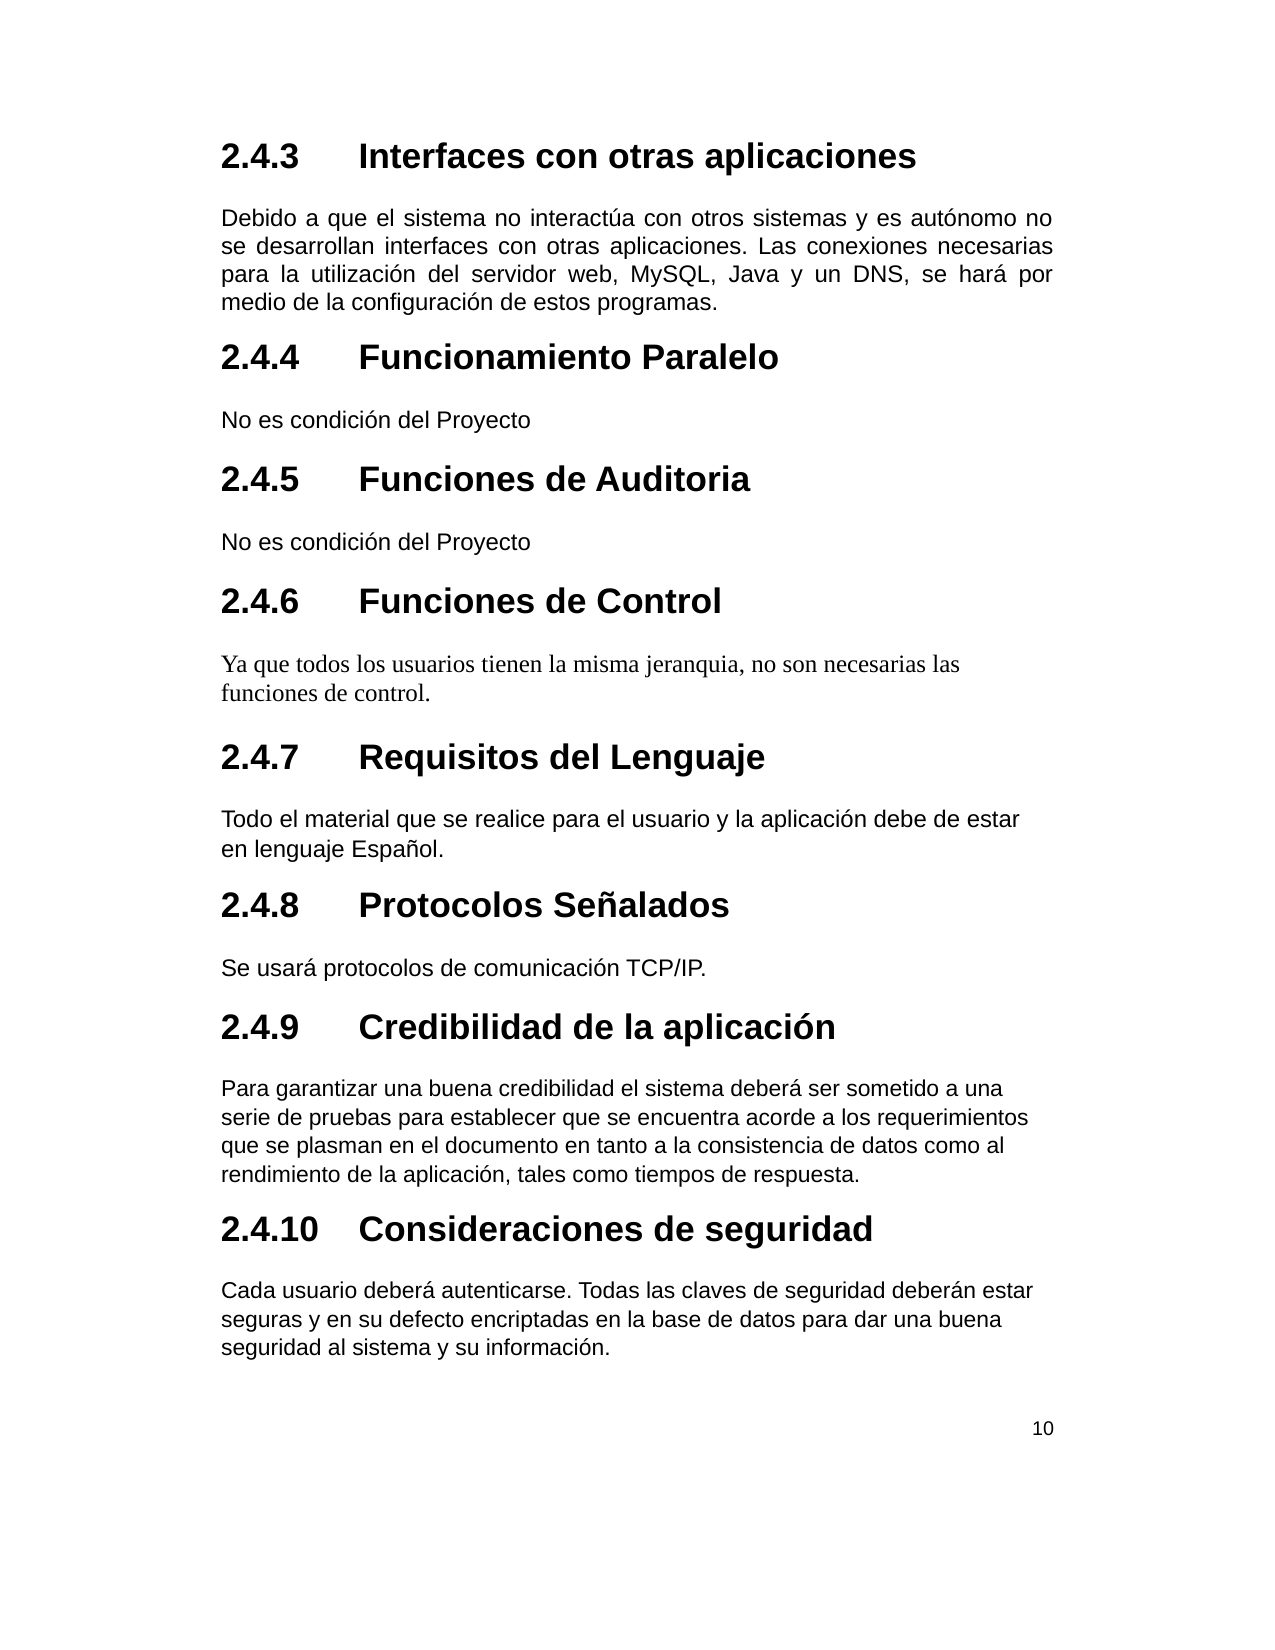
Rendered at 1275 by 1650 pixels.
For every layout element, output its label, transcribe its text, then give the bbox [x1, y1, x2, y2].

text Cada usuario deberá autenticarse. Todas las claves de seguridad deberán estar seguras y en su defecto encriptadas en la base de datos para dar una buena seguridad al sistema y su información. [221, 1277, 1048, 1361]
list Funciones de Control [221, 580, 1054, 621]
list Protocolos Señalados [221, 884, 1054, 925]
list Interfaces con otras aplicaciones [221, 135, 1054, 176]
text 10 [1032, 1417, 1054, 1440]
text Ya que todos los usuarios tienen la misma jeranquia, no son necesarias las funciones de control. [221, 650, 1054, 707]
text Debido a que el sistema no interactúa con otros sistemas y es autónomo no se desarrollan interfaces con otras aplicaciones. Las conexiones necesarias para la utilización del servidor web, MySQL, Java y un DNS, se hará por medio de la configuración de estos programas. [221, 204, 1054, 315]
list Requisitos del Lenguaje [221, 736, 1054, 777]
list Funcionamiento Paralelo [221, 336, 1054, 377]
text No es condición del Proyecto [221, 528, 1054, 556]
list Credibilidad de la aplicación [221, 1006, 1054, 1047]
text Para garantizar una buena credibilidad el sistema deberá ser sometido a una serie de pruebas para establecer que se encuentra acorde a los requerimientos que se plasman en el documento en tanto a la consistencia de datos como al rendimiento de la aplicación, tales como tiempos de respuesta. [221, 1075, 1044, 1187]
text Todo el material que se realice para el usuario y la aplicación debe de estar en lenguaje Español. [221, 805, 1037, 863]
text No es condición del Proyecto [221, 406, 1054, 434]
list Consideraciones de seguridad [221, 1208, 1054, 1249]
list Funciones de Auditoria [221, 458, 1054, 499]
text Se usará protocolos de comunicación TCP/IP. [221, 954, 1054, 982]
